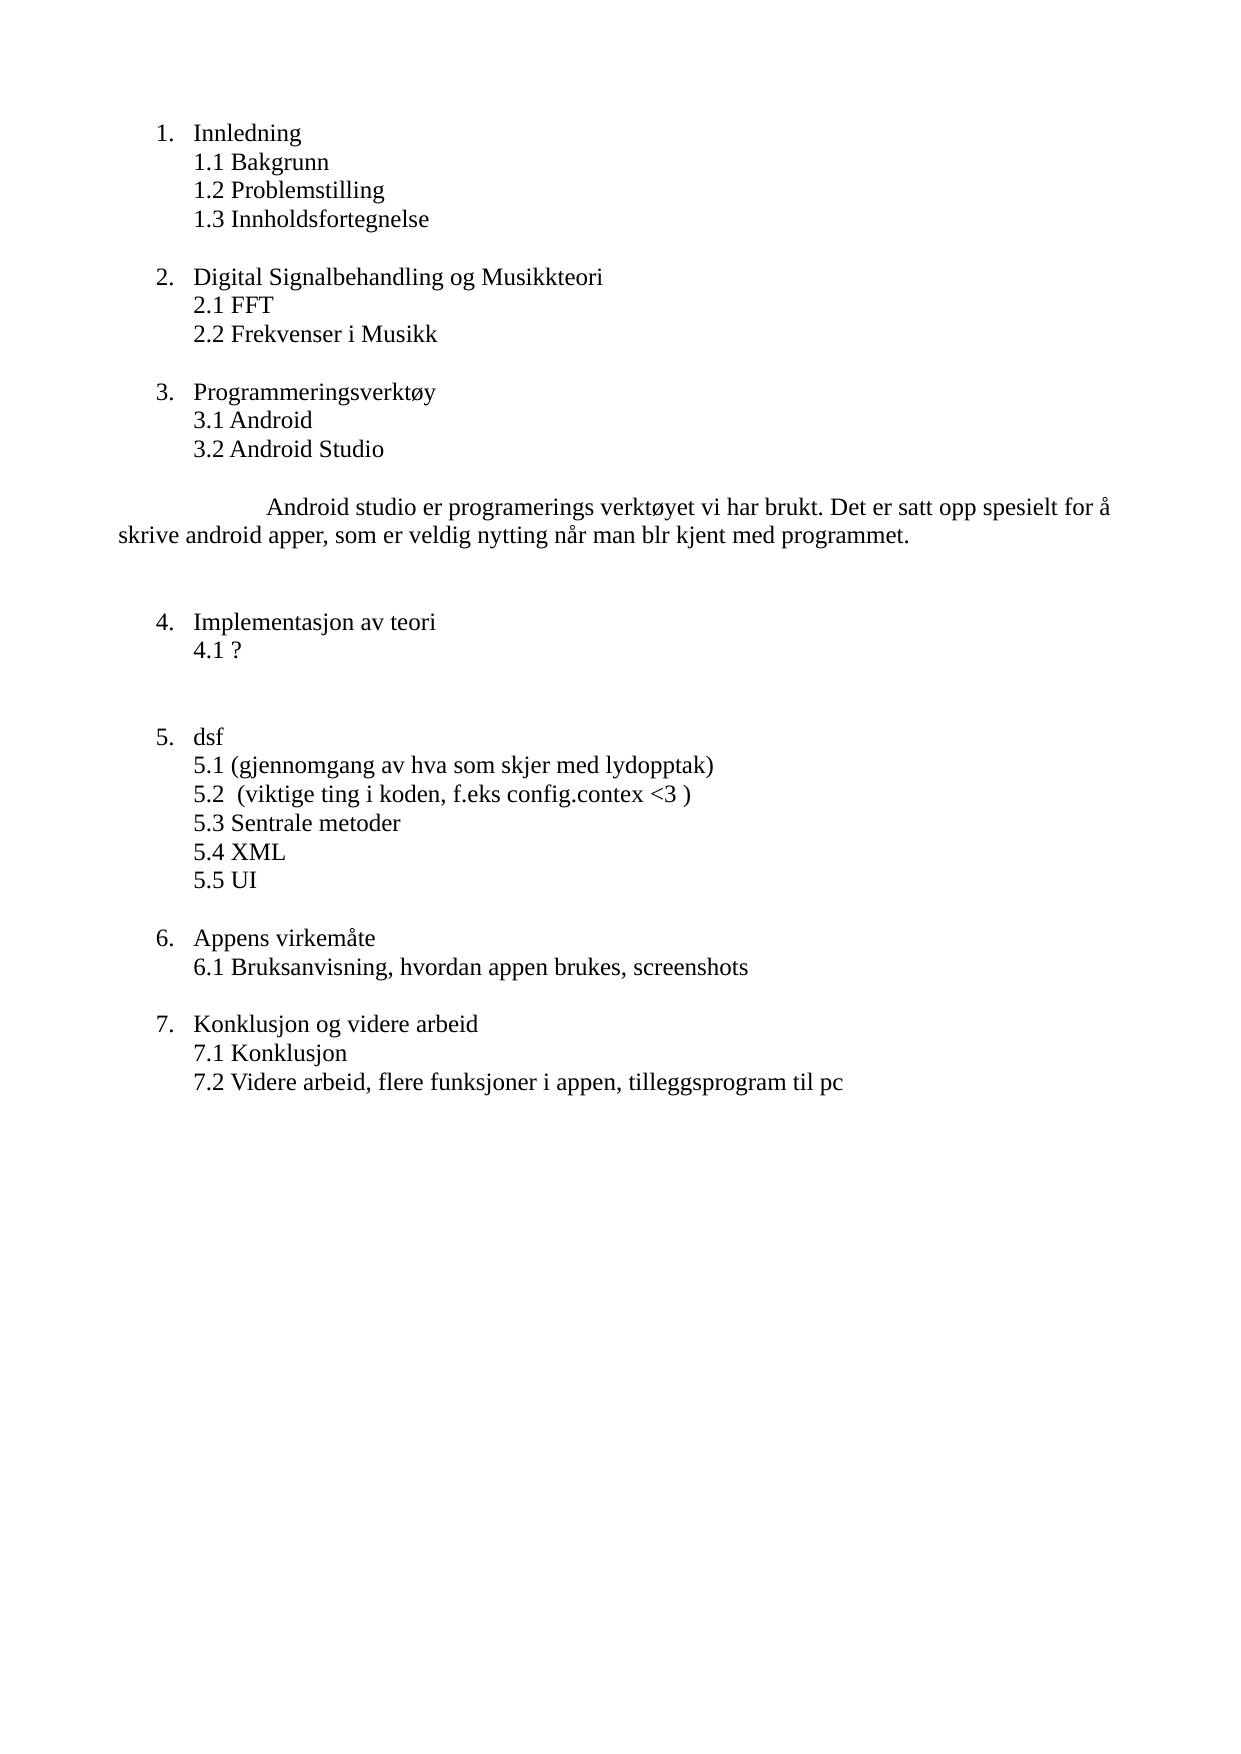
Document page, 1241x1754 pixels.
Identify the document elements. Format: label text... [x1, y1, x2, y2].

list 5.2 (viktige ting i koden, f.eks config.contex <3 ) [156, 779, 1122, 808]
list 7.2 Videre arbeid, flere funksjoner i appen, tilleggsprogram til pc [156, 1067, 1122, 1096]
text Android studio er programerings verktøyet vi har brukt. Det er satt opp spesielt for å skrive android apper, som er veldig nytting når man blr kjent med programmet. [118, 492, 1122, 549]
list Programmeringsverktøy [156, 377, 1122, 406]
list Innledning [156, 118, 1122, 147]
list 1.1 Bakgrunn [156, 147, 1122, 176]
list 7.1 Konklusjon [156, 1038, 1122, 1067]
list 6.1 Bruksanvisning, hvordan appen brukes, screenshots [156, 952, 1122, 981]
list 1.3 Innholdsfortegnelse [156, 204, 1122, 233]
list 2.1 FFT [156, 291, 1122, 319]
list Appens virkemåte [156, 923, 1122, 952]
list 5.4 XML [156, 837, 1122, 866]
list 2.2 Frekvenser i Musikk [156, 319, 1122, 348]
list 1.2 Problemstilling [156, 176, 1122, 204]
list dsf [156, 722, 1122, 751]
list 5.1 (gjennomgang av hva som skjer med lydopptak) [156, 751, 1122, 779]
list Konklusjon og videre arbeid [156, 1009, 1122, 1038]
list 3.1 Android [156, 406, 1122, 434]
list 5.3 Sentrale metoder [156, 808, 1122, 837]
list Implementasjon av teori [156, 607, 1122, 636]
list 4.1 ? [156, 636, 1122, 664]
list Digital Signalbehandling og Musikkteori [156, 262, 1122, 291]
list 5.5 UI [156, 866, 1122, 894]
list 3.2 Android Studio [156, 434, 1122, 463]
